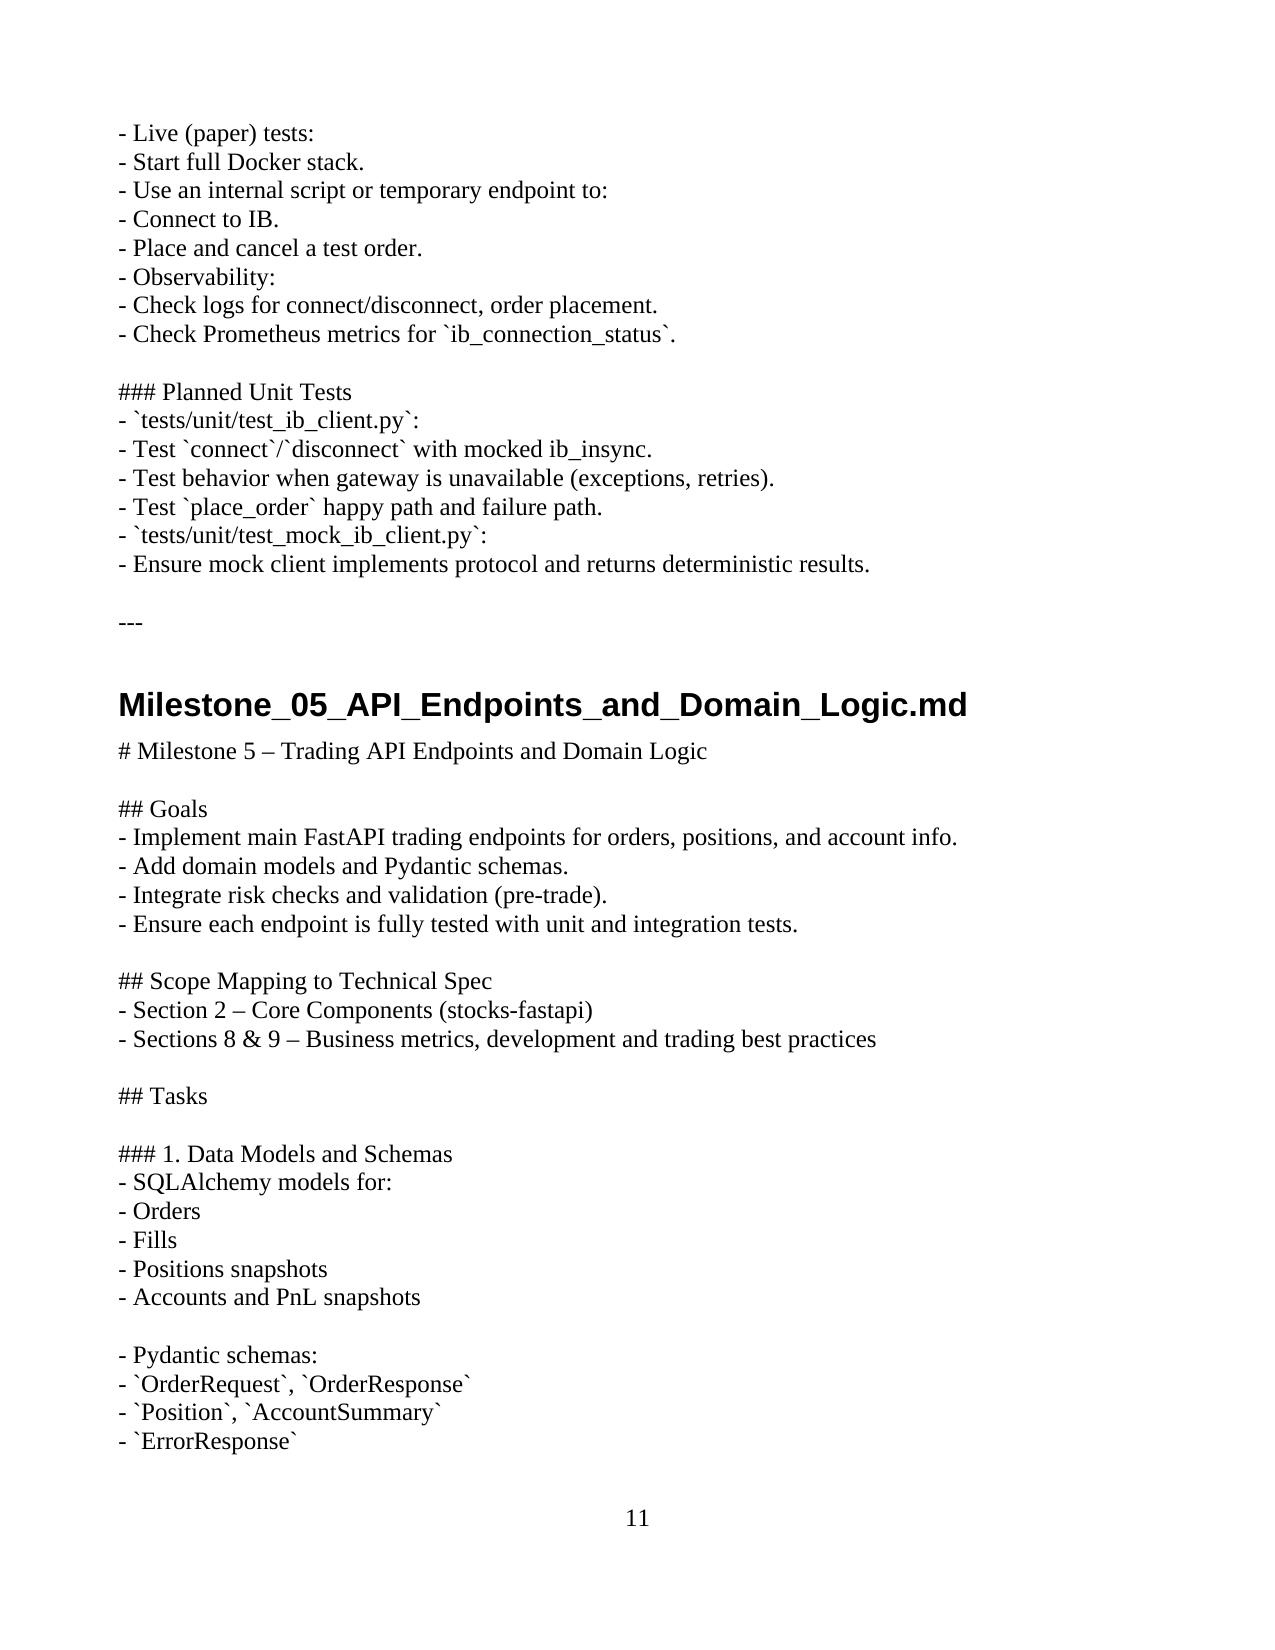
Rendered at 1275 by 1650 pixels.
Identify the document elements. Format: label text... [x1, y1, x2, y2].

subtitle Milestone_05_API_Endpoints_and_Domain_Logic.md [118, 685, 1157, 724]
text - Pydantic schemas: [118, 1340, 1157, 1369]
text - Add domain models and Pydantic schemas. [118, 851, 1157, 880]
text ## Tasks [118, 1081, 1157, 1110]
text - `OrderRequest`, `OrderResponse` [118, 1369, 1157, 1397]
text - Connect to IB. [118, 204, 1157, 233]
text - Orders [118, 1196, 1157, 1225]
text - Check Prometheus metrics for `ib_connection_status`. [118, 319, 1157, 348]
text - Section 2 – Core Components (stocks-fastapi) [118, 995, 1157, 1024]
text - `Position`, `AccountSummary` [118, 1397, 1157, 1426]
text - Ensure each endpoint is fully tested with unit and integration tests. [118, 909, 1157, 937]
text - `ErrorResponse` [118, 1426, 1157, 1455]
text - Test behavior when gateway is unavailable (exceptions, retries). [118, 463, 1157, 492]
text - Implement main FastAPI trading endpoints for orders, positions, and account info. [118, 822, 1157, 851]
text - Test `place_order` happy path and failure path. [118, 492, 1157, 521]
text - Ensure mock client implements protocol and returns deterministic results. [118, 549, 1157, 578]
text ## Goals [118, 794, 1157, 822]
text ### 1. Data Models and Schemas [118, 1139, 1157, 1167]
text - `tests/unit/test_ib_client.py`: [118, 406, 1157, 434]
text ### Planned Unit Tests [118, 377, 1157, 406]
text - Live (paper) tests: [118, 118, 1157, 147]
text - SQLAlchemy models for: [118, 1167, 1157, 1196]
text - Accounts and PnL snapshots [118, 1282, 1157, 1311]
text --- [118, 607, 1157, 636]
text - `tests/unit/test_mock_ib_client.py`: [118, 521, 1157, 549]
text # Milestone 5 – Trading API Endpoints and Domain Logic [118, 736, 1157, 765]
text - Test `connect`/`disconnect` with mocked ib_insync. [118, 434, 1157, 463]
text ## Scope Mapping to Technical Spec [118, 966, 1157, 995]
text - Sections 8 & 9 – Business metrics, development and trading best practices [118, 1024, 1157, 1052]
text - Place and cancel a test order. [118, 233, 1157, 262]
text - Observability: [118, 262, 1157, 291]
text - Start full Docker stack. [118, 147, 1157, 176]
text - Fills [118, 1225, 1157, 1254]
text - Integrate risk checks and validation (pre-trade). [118, 880, 1157, 909]
text - Use an internal script or temporary endpoint to: [118, 176, 1157, 204]
text - Positions snapshots [118, 1254, 1157, 1282]
text - Check logs for connect/disconnect, order placement. [118, 291, 1157, 319]
